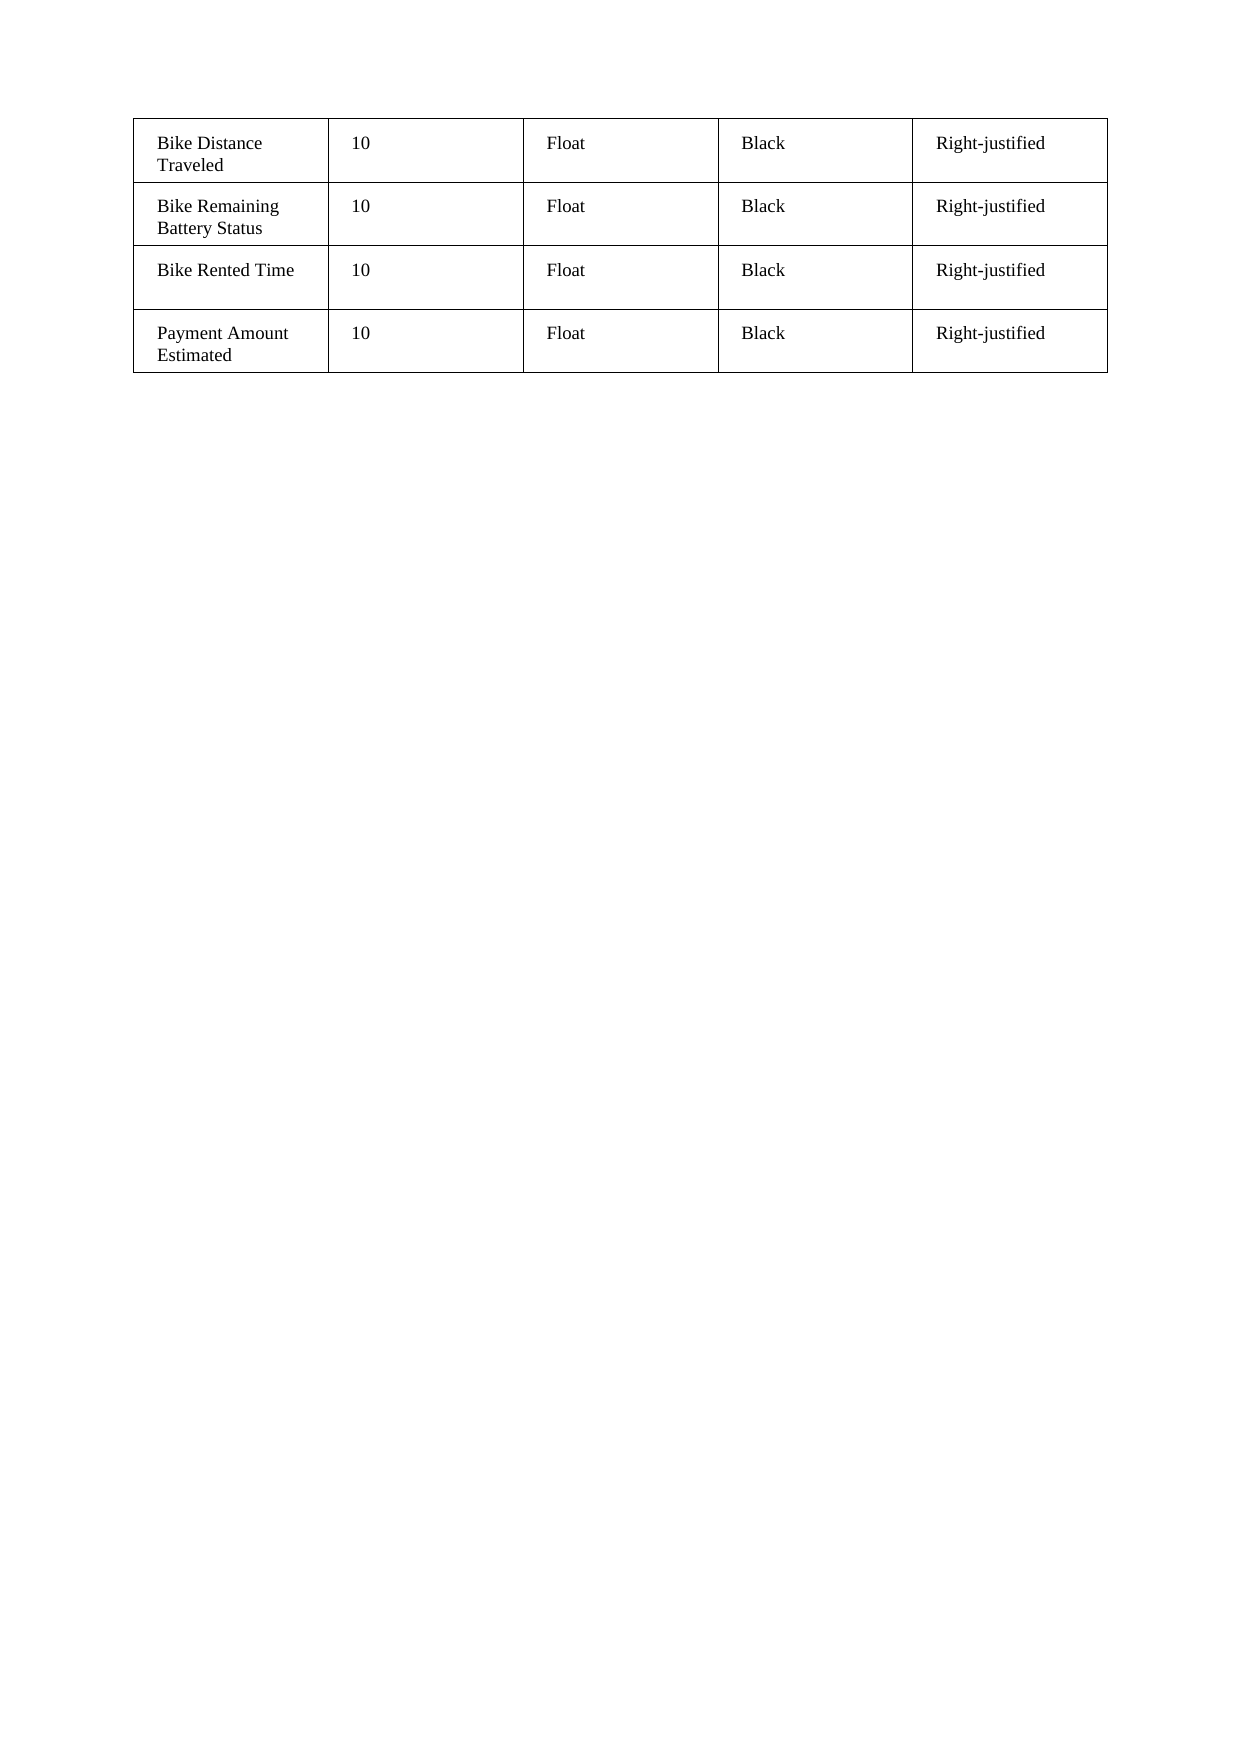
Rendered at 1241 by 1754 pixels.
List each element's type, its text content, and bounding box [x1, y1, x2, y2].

table_cell Float [524, 246, 718, 308]
table_cell Black [719, 246, 912, 308]
table_cell Black [719, 119, 912, 182]
table_cell Right-justified [913, 310, 1107, 372]
table_cell Bike Remaining Battery Status [134, 183, 328, 245]
table_cell Black [719, 310, 912, 372]
table_cell Float [524, 310, 718, 372]
table_cell 10 [329, 246, 523, 308]
table_cell Right-justified [913, 119, 1107, 182]
table_cell Float [524, 183, 718, 245]
table_cell Black [719, 183, 912, 245]
table_cell Right-justified [913, 183, 1107, 245]
table_cell Bike Rented Time [134, 246, 328, 308]
table_cell Payment Amount Estimated [134, 310, 328, 372]
table_cell 10 [329, 310, 523, 372]
table_cell 10 [329, 183, 523, 245]
table_cell Float [524, 119, 718, 182]
table_cell Bike Distance Traveled [134, 119, 328, 182]
table_cell Right-justified [913, 246, 1107, 308]
table_cell 10 [329, 119, 523, 182]
